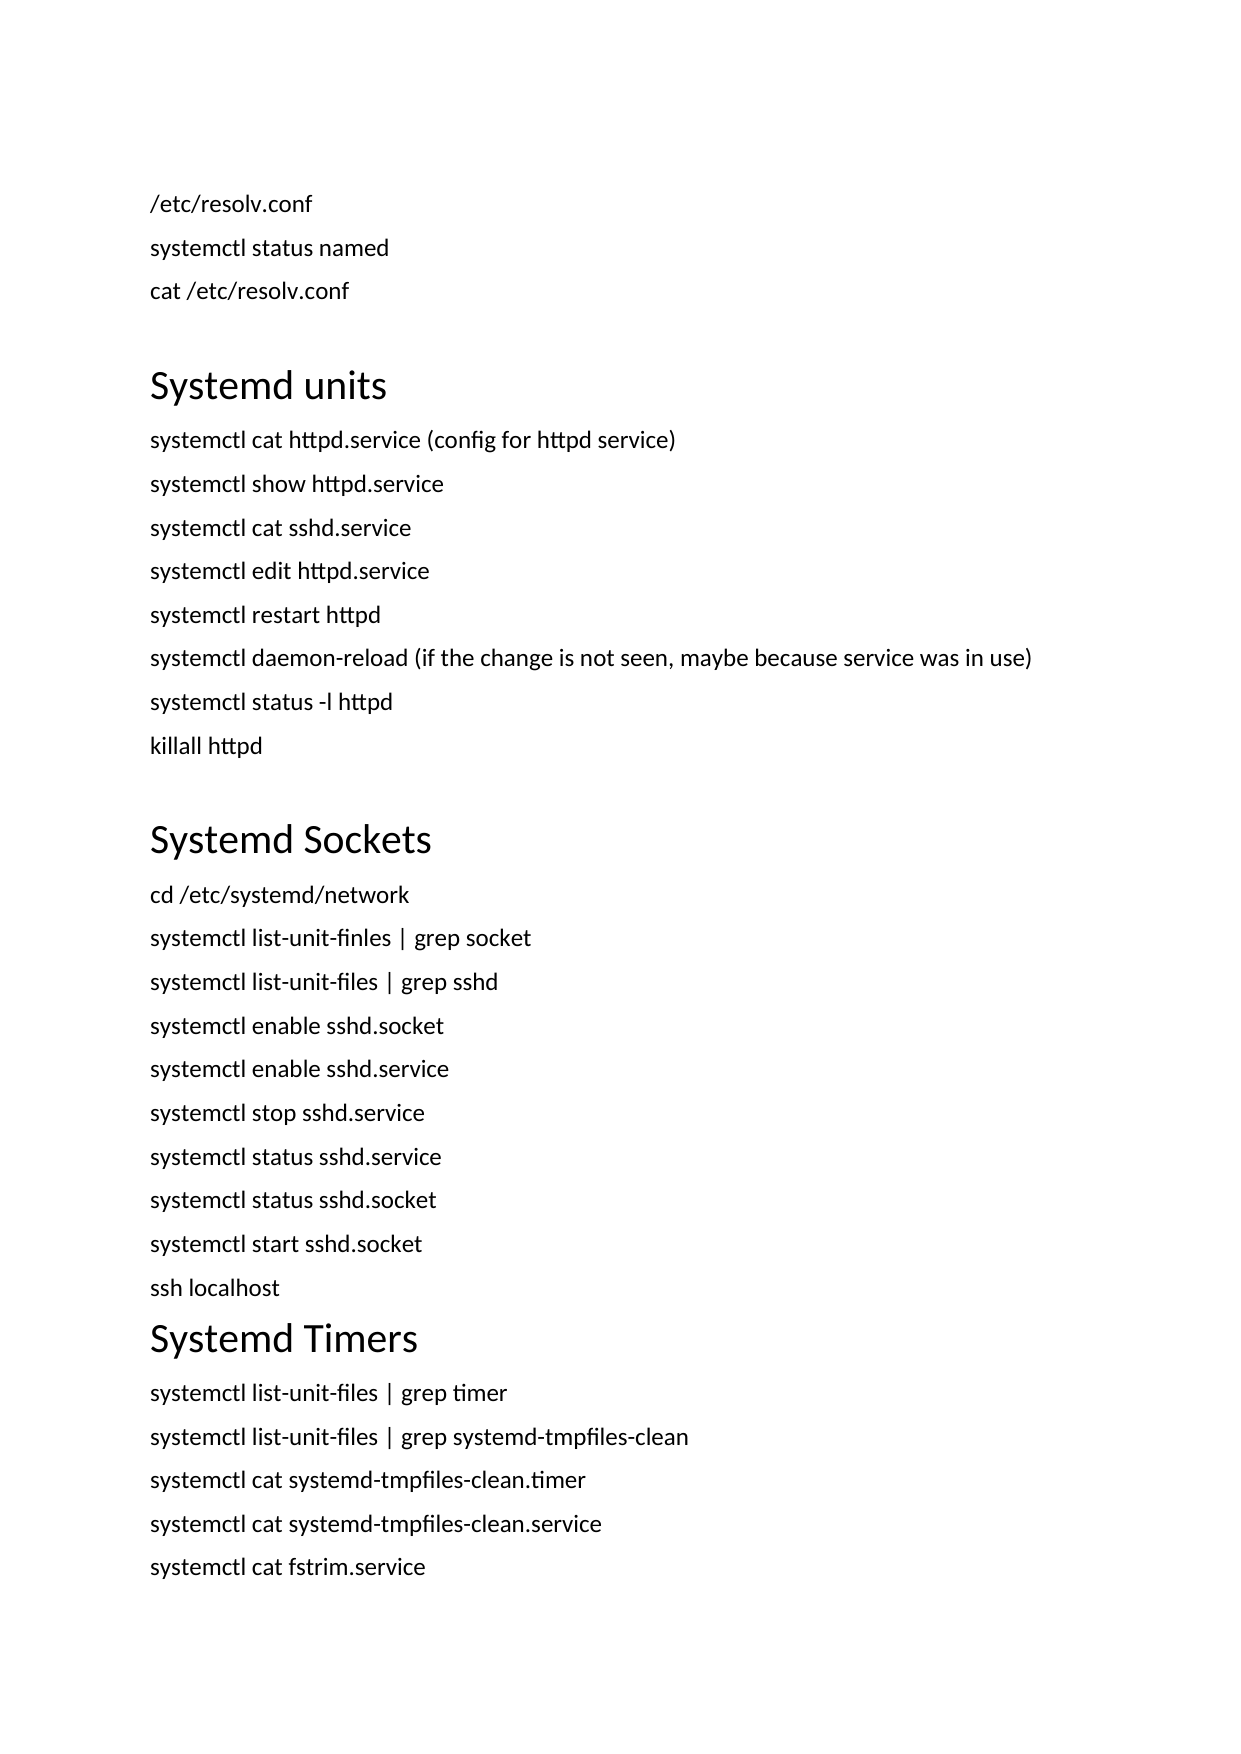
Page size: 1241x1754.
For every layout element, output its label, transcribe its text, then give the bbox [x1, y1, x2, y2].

text systemctl cat sshd.service [150, 517, 1090, 542]
text Systemd units [150, 368, 1090, 410]
text ssh localhost [150, 1277, 1090, 1302]
text systemctl status named [150, 237, 1090, 262]
text systemctl list-unit-files | grep sshd [150, 972, 1090, 997]
text systemctl restart httpd [150, 604, 1090, 629]
text systemctl daemon-reload (if the change is not seen, maybe because service was in use) [150, 648, 1090, 673]
text systemctl status sshd.service [150, 1146, 1090, 1171]
text systemctl enable sshd.socket [150, 1015, 1090, 1040]
text systemctl start sshd.socket [150, 1233, 1090, 1258]
text systemctl list-unit-finles | grep socket [150, 928, 1090, 953]
text systemctl status sshd.socket [150, 1190, 1090, 1215]
text Systemd Sockets [150, 823, 1090, 864]
text Systemd Timers [150, 1321, 1090, 1362]
text systemctl stop sshd.service [150, 1103, 1090, 1128]
text cat /etc/resolv.conf [150, 281, 1090, 306]
text killall httpd [150, 735, 1090, 760]
text systemctl status -l httpd [150, 692, 1090, 717]
text systemctl edit httpd.service [150, 561, 1090, 586]
text systemctl list-unit-files | grep systemd-tmpfiles-clean [150, 1426, 1090, 1451]
text systemctl cat httpd.service (config for httpd service) [150, 430, 1090, 455]
text systemctl list-unit-files | grep timer [150, 1382, 1090, 1407]
text cd /etc/systemd/network [150, 884, 1090, 909]
text systemctl cat systemd-tmpfiles-clean.service [150, 1513, 1090, 1538]
text systemctl cat fstrim.service [150, 1557, 1090, 1582]
text systemctl cat systemd-tmpfiles-clean.timer [150, 1470, 1090, 1495]
text systemctl show httpd.service [150, 473, 1090, 498]
text /etc/resolv.conf [150, 194, 1090, 219]
text systemctl enable sshd.service [150, 1059, 1090, 1084]
